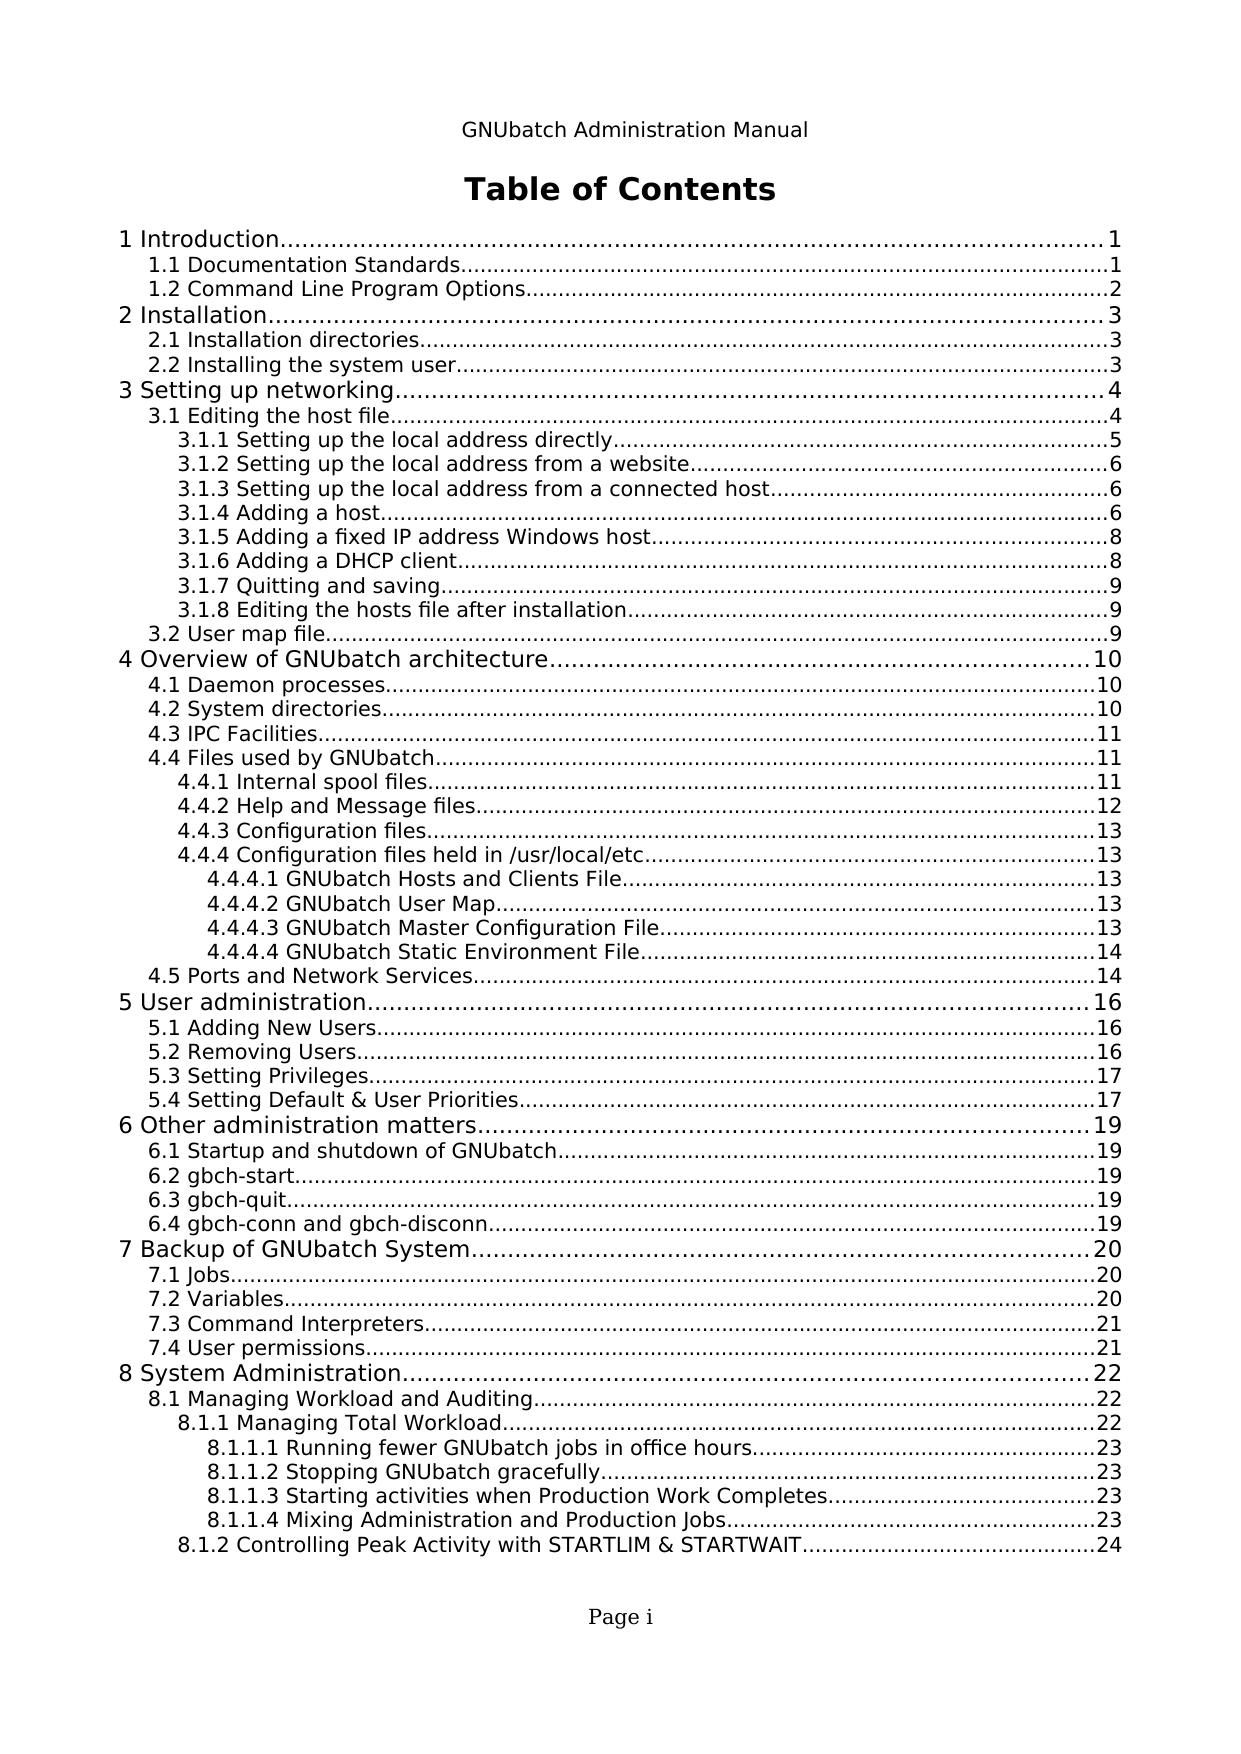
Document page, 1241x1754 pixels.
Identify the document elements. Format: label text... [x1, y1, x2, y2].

text 8.1.1 Managing Total Workload 22 [177, 1411, 1122, 1436]
text 4.3 IPC Facilities 11 [148, 722, 1122, 746]
text 5.1 Adding New Users 16 [148, 1016, 1122, 1040]
text 7.1 Jobs 20 [148, 1263, 1122, 1288]
text 4.4.4.2 GNUbatch User Map 13 [207, 892, 1122, 916]
text 3.1.4 Adding a host 6 [177, 501, 1122, 525]
text 2.1 Installation directories 3 [148, 328, 1122, 353]
text 8.1.1.1 Running fewer GNUbatch jobs in office hours. 23 [207, 1436, 1122, 1460]
text 5 User administration 16 [118, 989, 1122, 1016]
text 4.4 Files used by GNUbatch 11 [148, 746, 1122, 770]
text 4.5 Ports and Network Services 14 [148, 964, 1122, 989]
text 1.1 Documentation Standards 1 [148, 253, 1122, 277]
text 3.1.3 Setting up the local address from a connected host 6 [177, 477, 1122, 501]
text 1.2 Command Line Program Options 2 [148, 277, 1122, 302]
text 3 Setting up networking 4 [118, 377, 1122, 404]
text 4.4.3 Configuration files 13 [177, 819, 1122, 843]
text 1 Introduction 1 [118, 226, 1122, 253]
text 6 Other administration matters 19 [118, 1113, 1122, 1139]
text 8 System Administration 22 [118, 1360, 1122, 1387]
text 4 Overview of GNUbatch architecture 10 [118, 647, 1122, 673]
text 5.2 Removing Users 16 [148, 1040, 1122, 1064]
text 7 Backup of GNUbatch System 20 [118, 1237, 1122, 1263]
text 8.1.2 Controlling Peak Activity with STARTLIM & STARTWAIT 24 [177, 1533, 1122, 1557]
text 7.4 User permissions 21 [148, 1336, 1122, 1360]
text 8.1.1.2 Stopping GNUbatch gracefully 23 [207, 1460, 1122, 1484]
text 4.1 Daemon processes 10 [148, 673, 1122, 698]
text 4.4.4.3 GNUbatch Master Configuration File 13 [207, 916, 1122, 940]
text 8.1 Managing Workload and Auditing 22 [148, 1387, 1122, 1411]
text 3.2 User map file 9 [148, 622, 1122, 647]
text 5.3 Setting Privileges 17 [148, 1064, 1122, 1088]
text 7.3 Command Interpreters 21 [148, 1312, 1122, 1336]
text 6.1 Startup and shutdown of GNUbatch 19 [148, 1139, 1122, 1164]
text 2 Installation 3 [118, 302, 1122, 328]
text 4.4.4.4 GNUbatch Static Environment File 14 [207, 940, 1122, 964]
text 3.1.7 Quitting and saving 9 [177, 574, 1122, 598]
text 3.1 Editing the host file 4 [148, 404, 1122, 428]
text 3.1.8 Editing the hosts file after installation 9 [177, 598, 1122, 622]
text 3.1.5 Adding a fixed IP address Windows host 8 [177, 525, 1122, 549]
text 3.1.2 Setting up the local address from a website 6 [177, 452, 1122, 477]
text 2.2 Installing the system user 3 [148, 353, 1122, 377]
text 4.4.2 Help and Message files 12 [177, 795, 1122, 819]
text 6.4 gbch-conn and gbch-disconn 19 [148, 1212, 1122, 1237]
text 4.4.1 Internal spool files 11 [177, 770, 1122, 795]
text 4.4.4 Configuration files held in /usr/local/etc 13 [177, 843, 1122, 867]
text 3.1.6 Adding a DHCP client 8 [177, 549, 1122, 574]
text 8.1.1.3 Starting activities when Production Work Completes. 23 [207, 1484, 1122, 1508]
text 4.4.4.1 GNUbatch Hosts and Clients File 13 [207, 867, 1122, 892]
text 6.2 gbch-start 19 [148, 1164, 1122, 1188]
text 5.4 Setting Default & User Priorities 17 [148, 1088, 1122, 1113]
text 6.3 gbch-quit 19 [148, 1188, 1122, 1212]
text 8.1.1.4 Mixing Administration and Production Jobs 23 [207, 1508, 1122, 1533]
text 4.2 System directories 10 [148, 698, 1122, 722]
text 3.1.1 Setting up the local address directly 5 [177, 428, 1122, 452]
subtitle Table of Contents [118, 172, 1122, 208]
text 7.2 Variables 20 [148, 1288, 1122, 1312]
